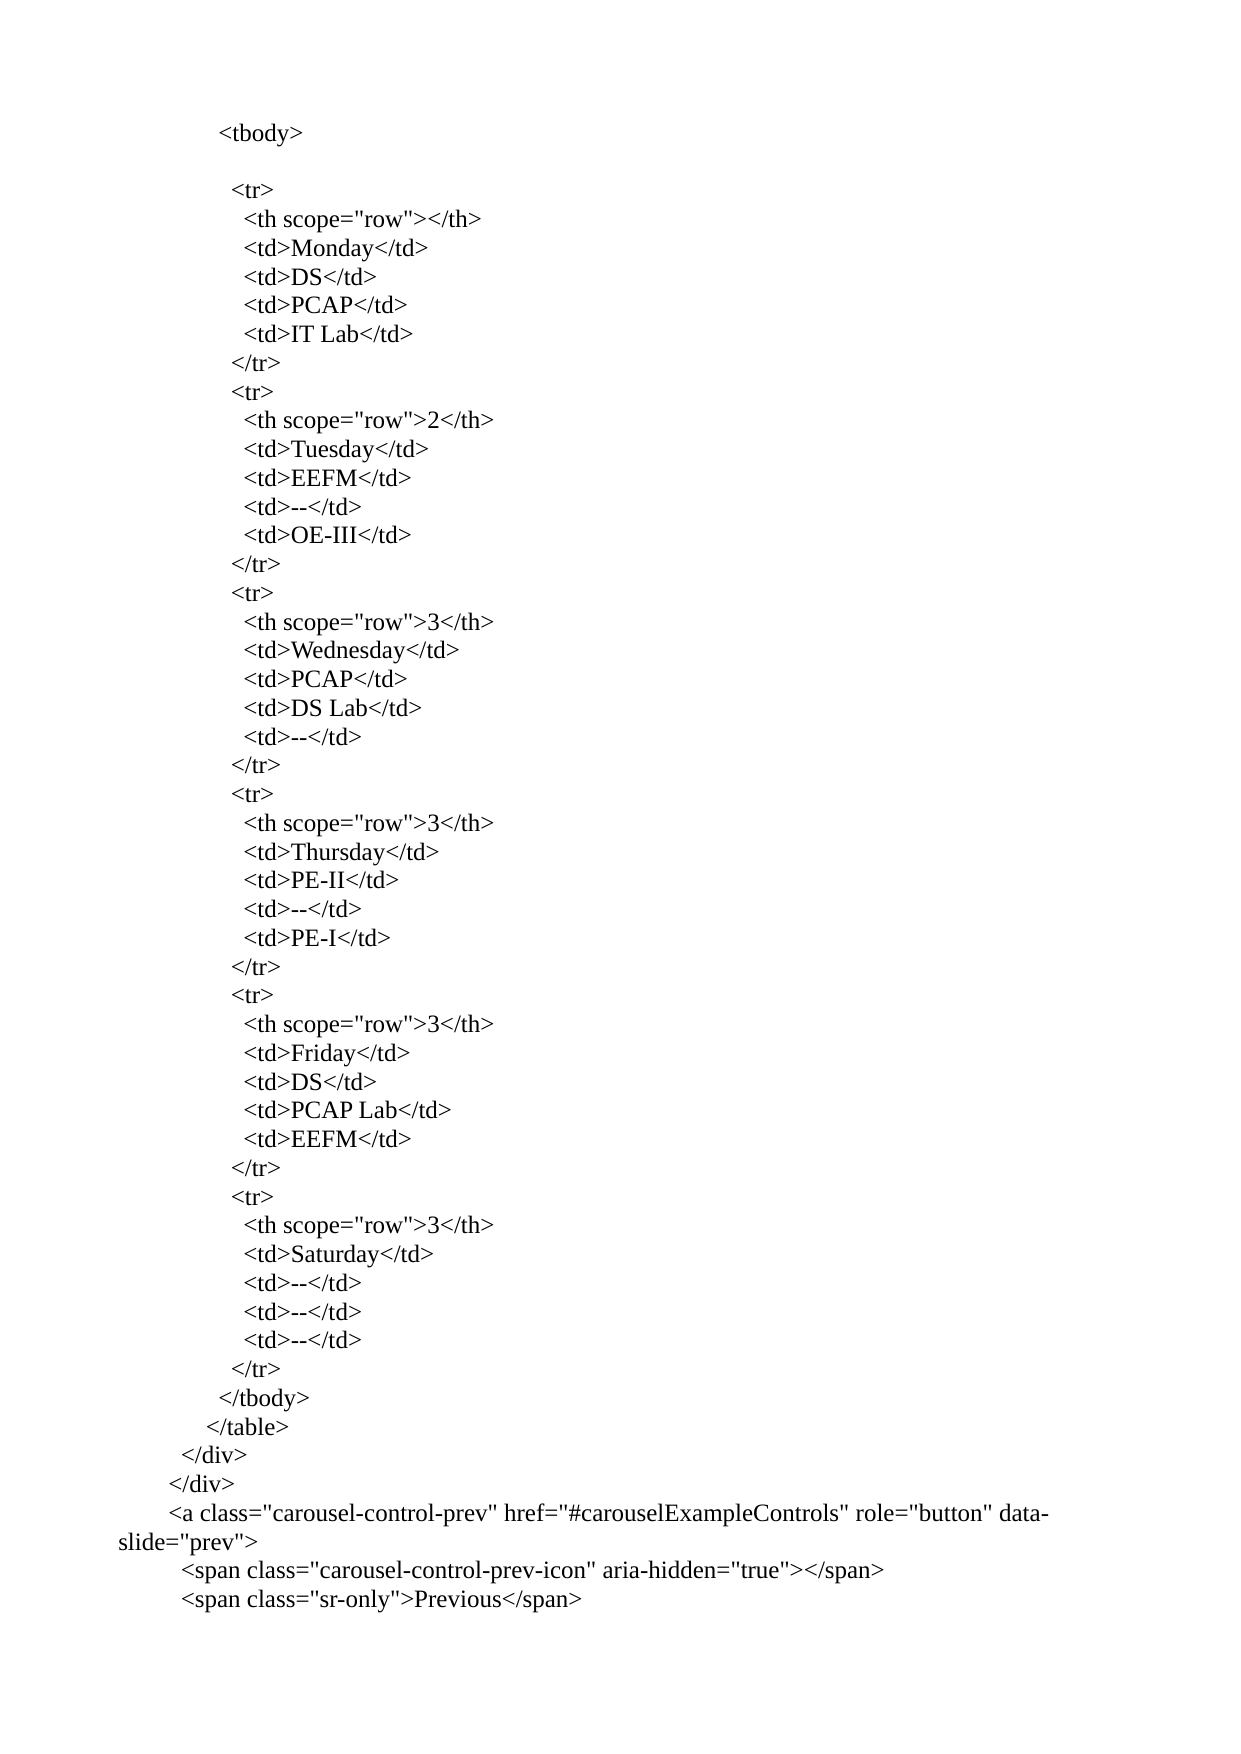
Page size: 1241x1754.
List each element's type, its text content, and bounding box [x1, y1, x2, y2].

text <td>Thursday</td> [118, 837, 1122, 866]
text </tr> [118, 1354, 1122, 1383]
text </tr> [118, 348, 1122, 377]
text <tr> [118, 176, 1122, 204]
text <span class="carousel-control-prev-icon" aria-hidden="true"></span> [118, 1556, 1122, 1584]
text <td>Friday</td> [118, 1038, 1122, 1067]
text <td>--</td> [118, 722, 1122, 751]
text <td>--</td> [118, 492, 1122, 521]
text <td>OE-III</td> [118, 521, 1122, 549]
text </tr> [118, 549, 1122, 578]
text </tr> [118, 1153, 1122, 1182]
text <tbody> [118, 118, 1122, 147]
text <td>--</td> [118, 894, 1122, 923]
text <td>PE-I</td> [118, 923, 1122, 952]
text </table> [118, 1412, 1122, 1441]
text <th scope="row">3</th> [118, 1211, 1122, 1239]
text <span class="sr-only">Previous</span> [118, 1584, 1122, 1613]
text <td>PCAP Lab</td> [118, 1096, 1122, 1124]
text <th scope="row"></th> [118, 204, 1122, 233]
text <th scope="row">3</th> [118, 1009, 1122, 1038]
text </tr> [118, 751, 1122, 779]
text <td>PCAP</td> [118, 664, 1122, 693]
text <td>--</td> [118, 1326, 1122, 1354]
text <td>Wednesday</td> [118, 636, 1122, 664]
text <th scope="row">3</th> [118, 607, 1122, 636]
text <td>IT Lab</td> [118, 319, 1122, 348]
text <td>PCAP</td> [118, 291, 1122, 319]
text <tr> [118, 981, 1122, 1009]
text <td>DS</td> [118, 262, 1122, 291]
text </tbody> [118, 1383, 1122, 1412]
text <td>EEFM</td> [118, 1124, 1122, 1153]
text <td>DS</td> [118, 1067, 1122, 1096]
text <th scope="row">2</th> [118, 406, 1122, 434]
text <tr> [118, 779, 1122, 808]
text <td>Saturday</td> [118, 1239, 1122, 1268]
text </tr> [118, 952, 1122, 981]
text <td>EEFM</td> [118, 463, 1122, 492]
text <td>Monday</td> [118, 233, 1122, 262]
text <tr> [118, 578, 1122, 607]
text <th scope="row">3</th> [118, 808, 1122, 837]
text <tr> [118, 377, 1122, 406]
text <td>DS Lab</td> [118, 693, 1122, 722]
text <tr> [118, 1182, 1122, 1211]
text <td>--</td> [118, 1268, 1122, 1297]
text </div> [118, 1469, 1122, 1498]
text <td>PE-II</td> [118, 866, 1122, 894]
text <td>--</td> [118, 1297, 1122, 1326]
text <td>Tuesday</td> [118, 434, 1122, 463]
text </div> [118, 1441, 1122, 1469]
text <a class="carousel-control-prev" href="#carouselExampleControls" role="button" data-slide="prev"> [118, 1498, 1122, 1556]
